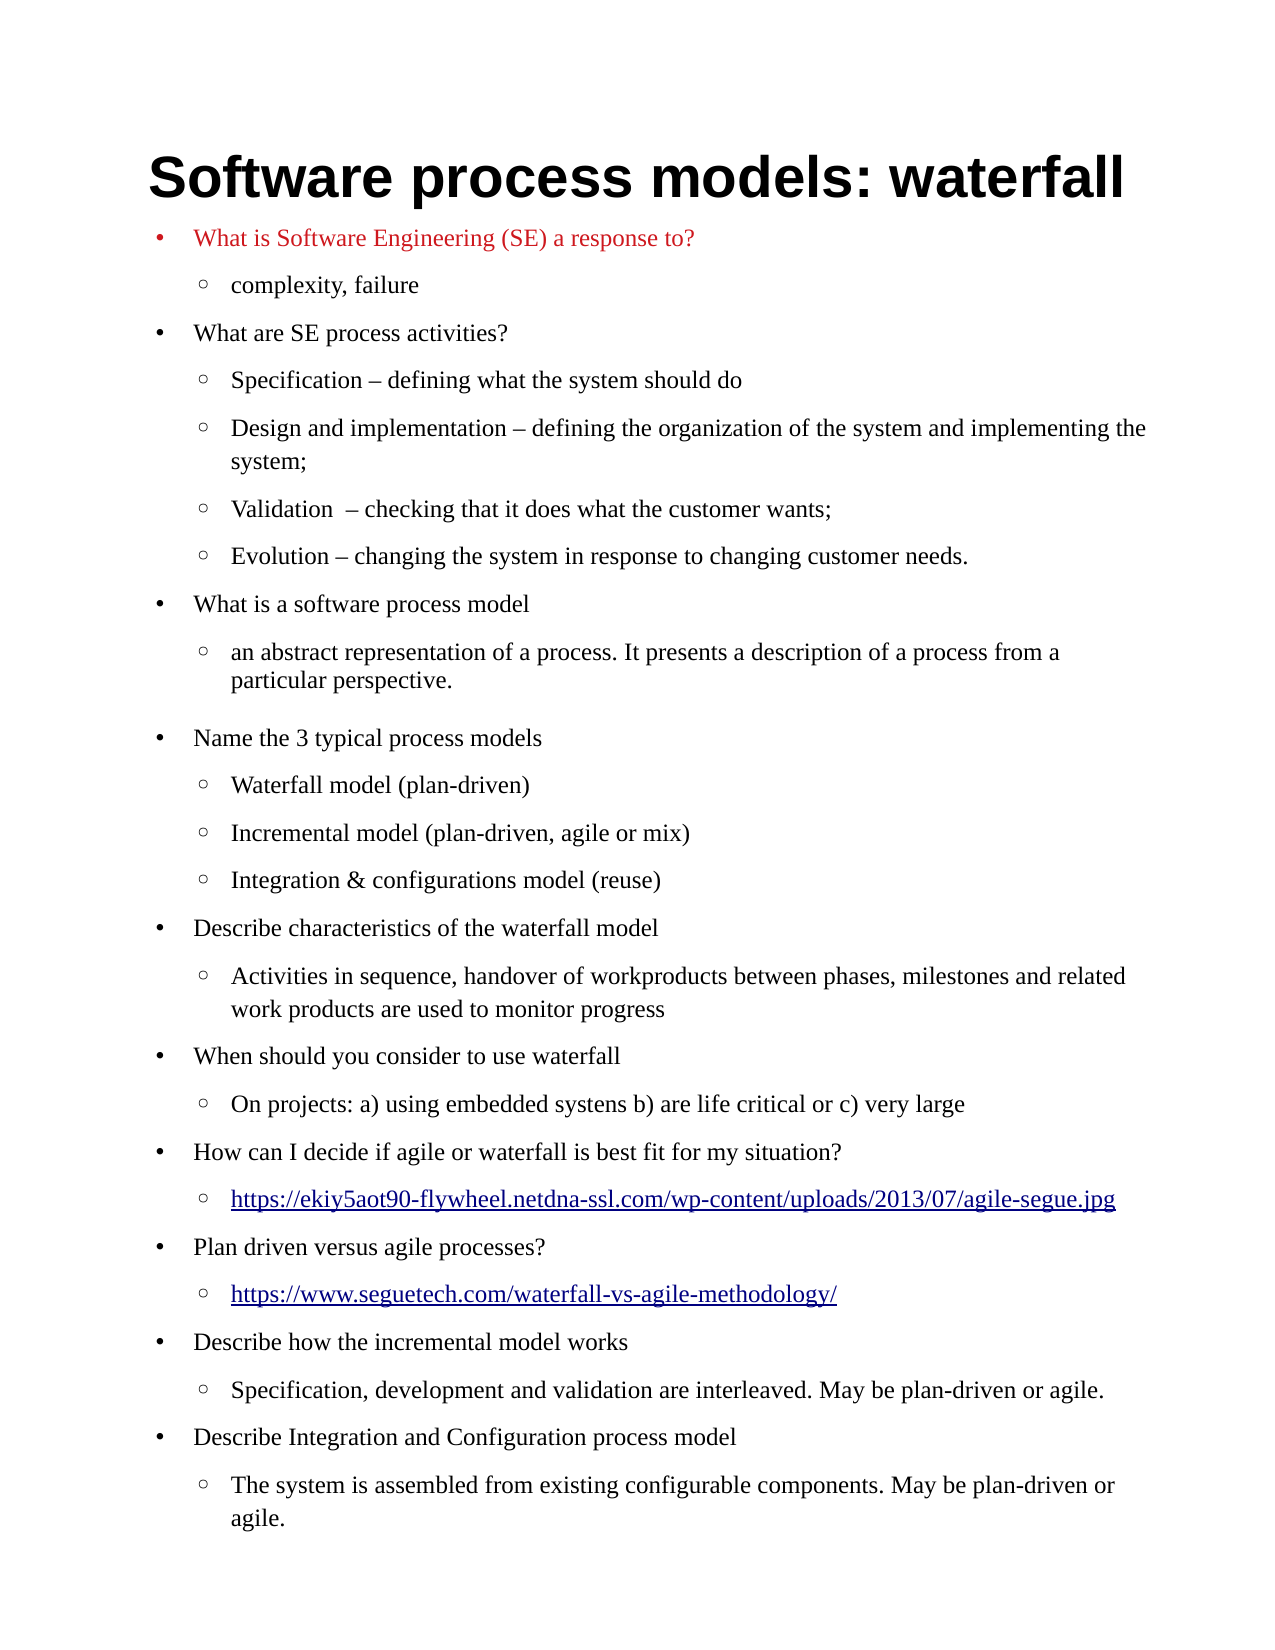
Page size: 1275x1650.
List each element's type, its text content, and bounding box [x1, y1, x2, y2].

list Plan driven versus agile processes? [156, 1232, 1157, 1261]
list Specification, development and validation are interleaved. May be plan-driven or agile. [193, 1375, 1157, 1403]
list Waterfall model (plan-driven) [193, 770, 1157, 799]
list Name the 3 typical process models [156, 723, 1157, 752]
list How can I decide if agile or waterfall is best fit for my situation? [156, 1137, 1157, 1165]
list https://ekiy5aot90-flywheel.netdna-ssl.com/wp-content/uploads/2013/07/agile-segue.jpg [193, 1184, 1157, 1213]
list an abstract representation of a process. It presents a description of a process from a particular perspective. [193, 637, 1157, 694]
list What are SE process activities? [156, 318, 1157, 347]
list Activities in sequence, handover of workproducts between phases, milestones and related work products are used to monitor progress [193, 961, 1157, 1023]
list Describe Integration and Configuration process model [156, 1422, 1157, 1451]
list When should you consider to use waterfall [156, 1041, 1157, 1070]
list Incremental model (plan-driven, agile or mix) [193, 818, 1157, 847]
list What is a software process model [156, 589, 1157, 618]
list Evolution – changing the system in response to changing customer needs. [193, 541, 1157, 570]
list Describe characteristics of the waterfall model [156, 913, 1157, 942]
list Describe how the incremental model works [156, 1327, 1157, 1356]
list What is Software Engineering (SE) a response to? [156, 223, 1157, 251]
list Specification – defining what the system should do [193, 366, 1157, 394]
list On projects: a) using embedded systens b) are life critical or c) very large [193, 1089, 1157, 1118]
list The system is assembled from existing configurable components. May be plan-driven or agile. [193, 1470, 1157, 1532]
title Software process models: waterfall [118, 143, 1157, 210]
list complexity, failure [193, 270, 1157, 299]
list Design and implementation – defining the organization of the system and implementing the system; [193, 413, 1157, 475]
list Validation – checking that it does what the customer wants; [193, 494, 1157, 522]
list https://www.seguetech.com/waterfall-vs-agile-methodology/ [193, 1279, 1157, 1308]
list Integration & configurations model (reuse) [193, 866, 1157, 894]
